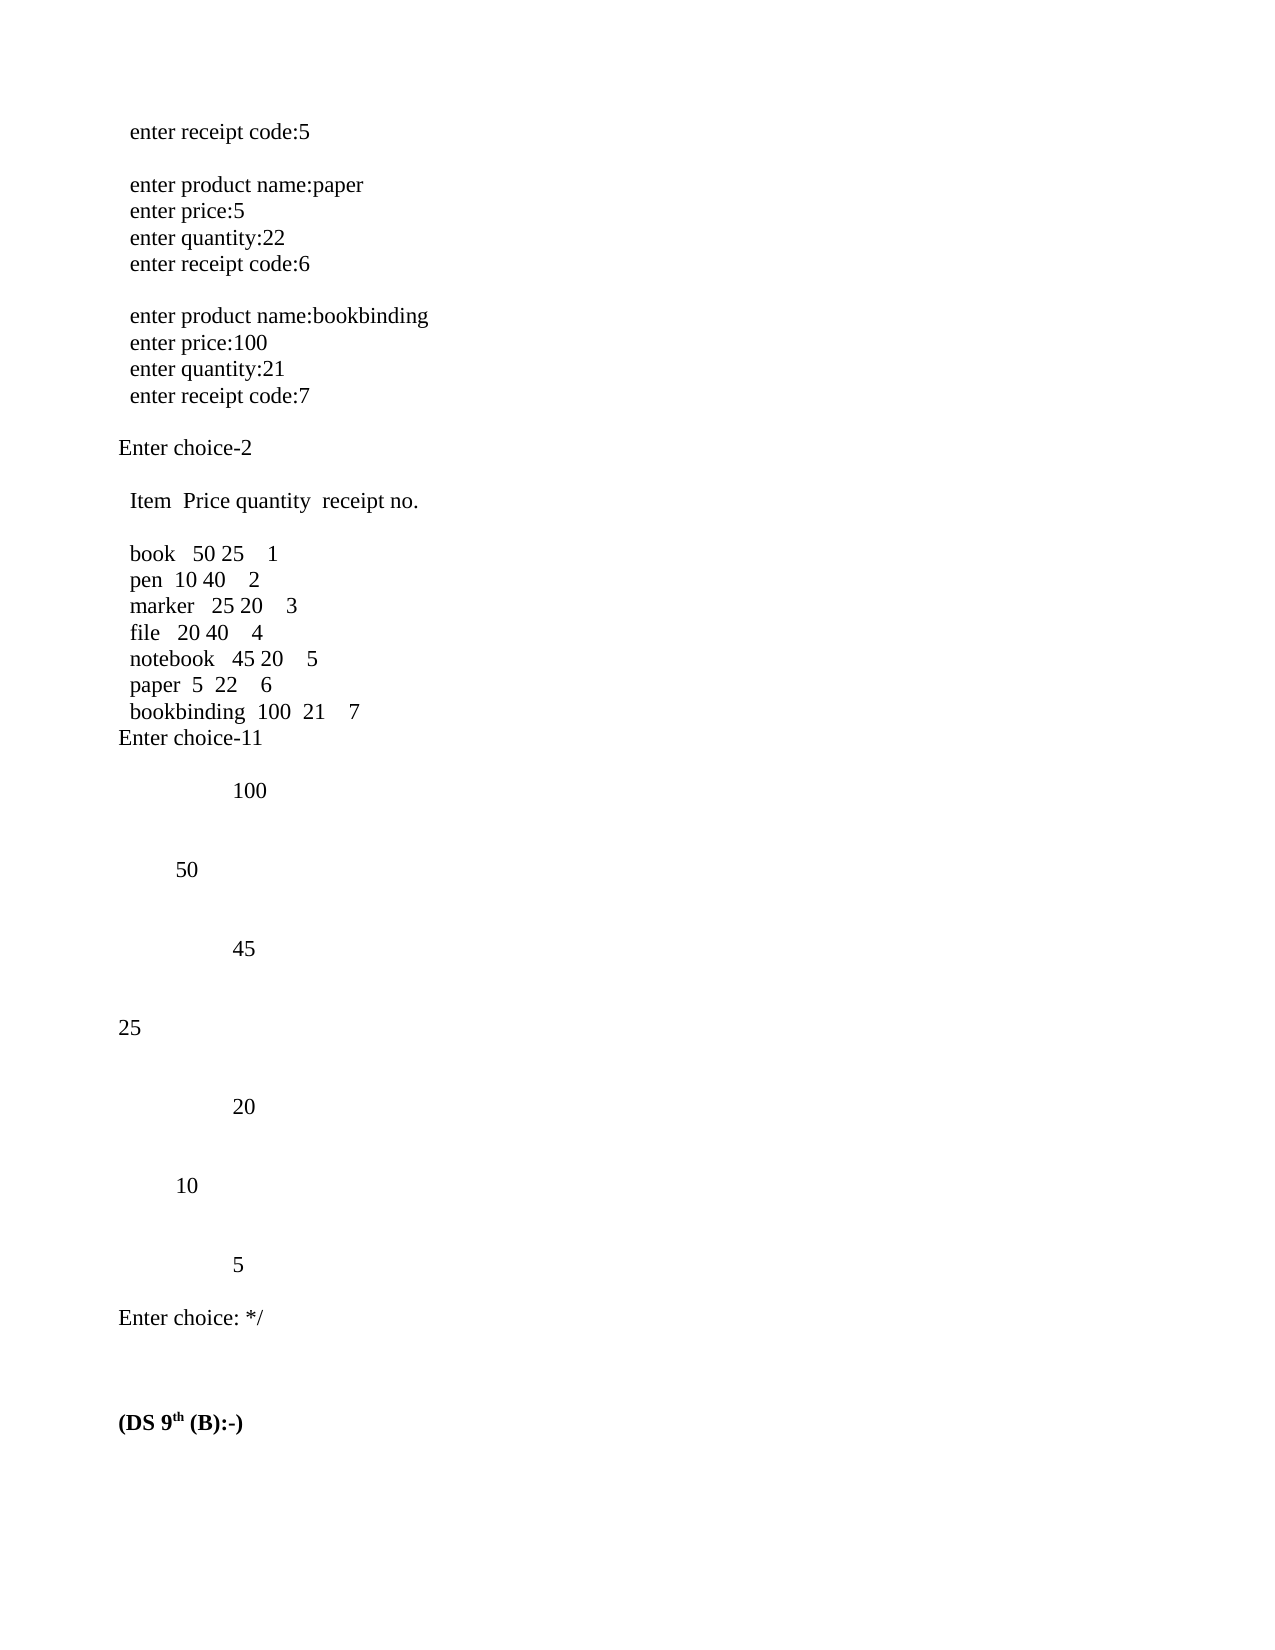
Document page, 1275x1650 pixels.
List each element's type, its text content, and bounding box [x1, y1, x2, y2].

text enter price:100 [118, 329, 1157, 355]
text pen 10 40 2 [118, 566, 1157, 592]
text Enter choice: */ [118, 1304, 1157, 1330]
text file 20 40 4 [118, 619, 1157, 645]
text Enter choice-11 [118, 724, 1157, 751]
text 25 [118, 1014, 1157, 1041]
text 10 [118, 1172, 1157, 1199]
text marker 25 20 3 [118, 592, 1157, 619]
text book 50 25 1 [118, 540, 1157, 566]
text 50 [118, 856, 1157, 882]
text enter quantity:21 [118, 355, 1157, 382]
text enter product name:bookbinding [118, 303, 1157, 329]
text Enter choice-2 [118, 434, 1157, 461]
text paper 5 22 6 [118, 672, 1157, 698]
text Item Price quantity receipt no. [118, 487, 1157, 513]
text enter receipt code:6 [118, 250, 1157, 276]
text enter receipt code:7 [118, 382, 1157, 408]
text 45 [118, 935, 1157, 961]
text 20 [118, 1093, 1157, 1119]
text (DS 9th (B):-) [118, 1409, 1157, 1436]
text enter quantity:22 [118, 223, 1157, 250]
text 5 [118, 1251, 1157, 1278]
text enter price:5 [118, 197, 1157, 223]
text enter receipt code:5 [118, 118, 1157, 144]
text notebook 45 20 5 [118, 645, 1157, 672]
text enter product name:paper [118, 171, 1157, 197]
text bookbinding 100 21 7 [118, 698, 1157, 724]
text 100 [118, 777, 1157, 803]
